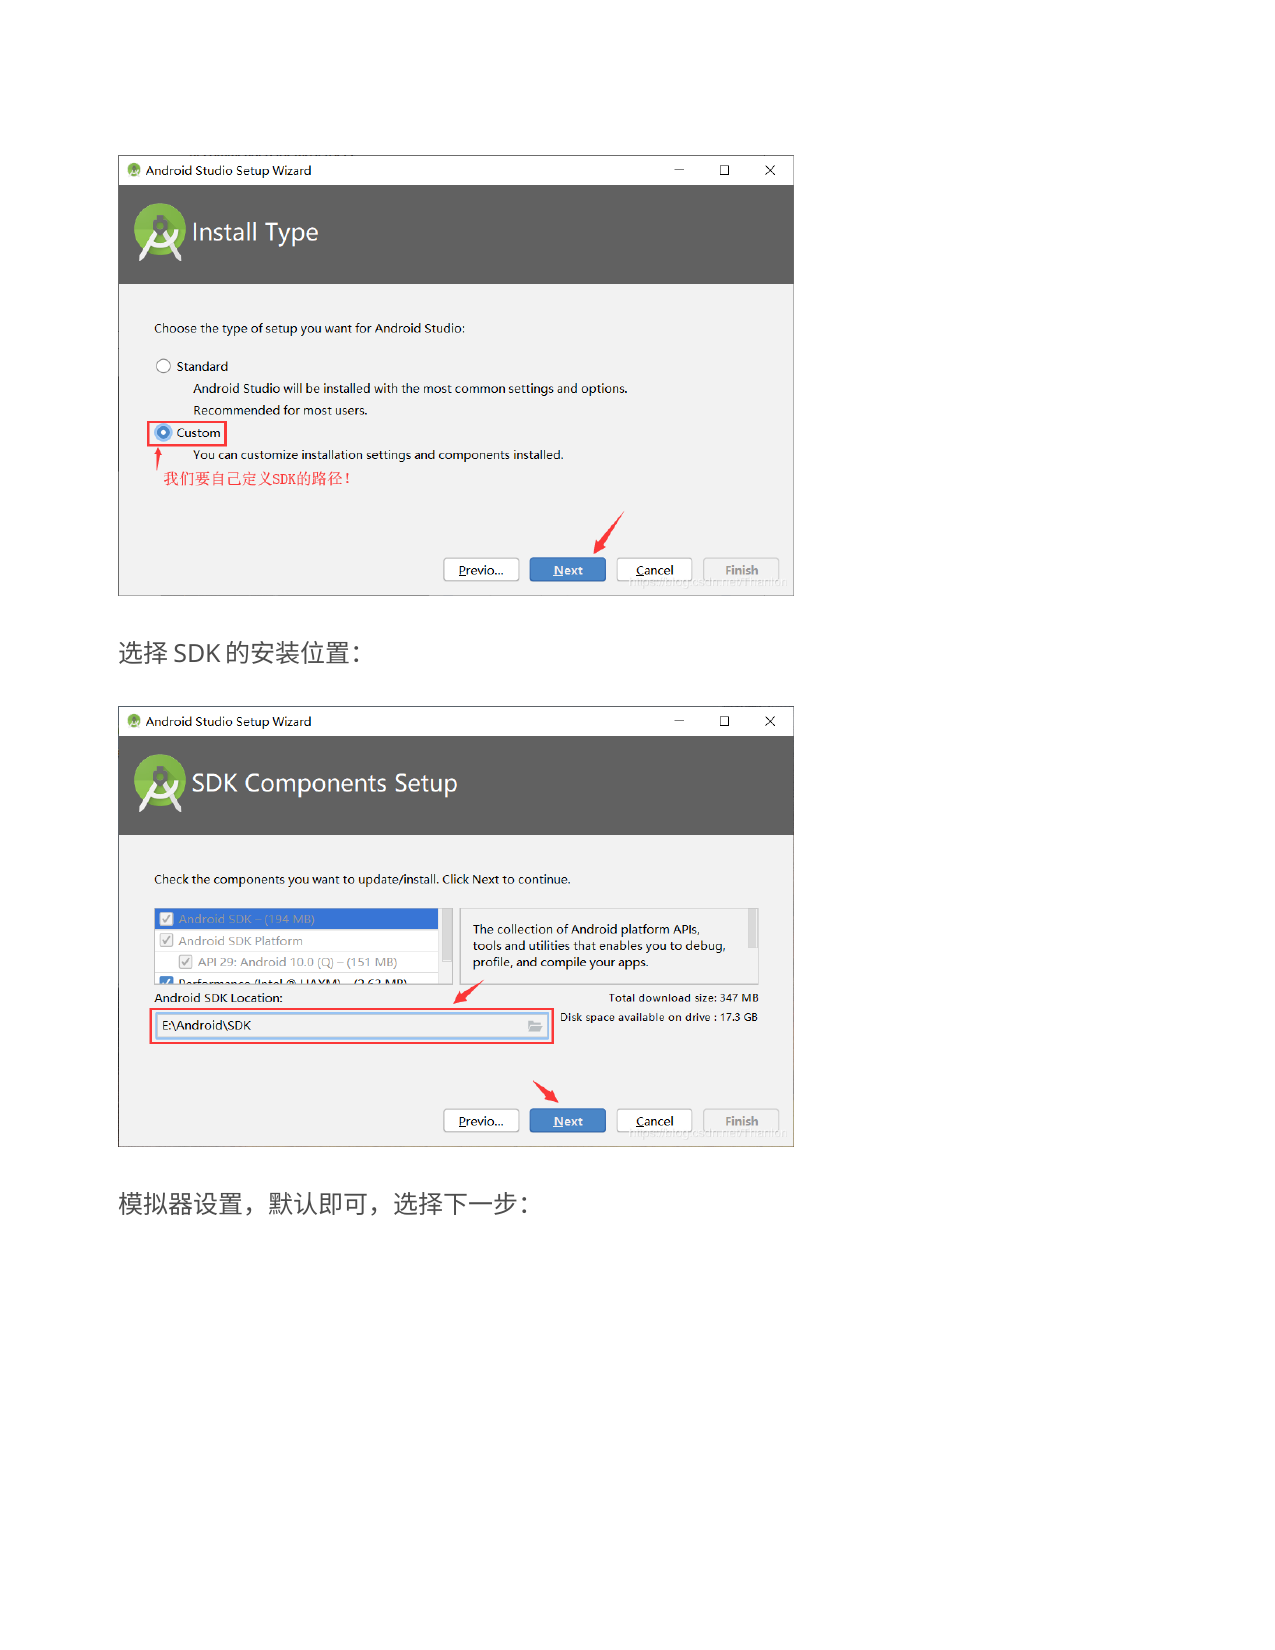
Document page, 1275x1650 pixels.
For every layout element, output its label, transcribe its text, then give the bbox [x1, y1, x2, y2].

picture [118, 706, 794, 1147]
picture [118, 155, 794, 596]
text 选择SDK的安装位置： 模拟器设置，默认即可，选择下一步： [118, 118, 1157, 1220]
